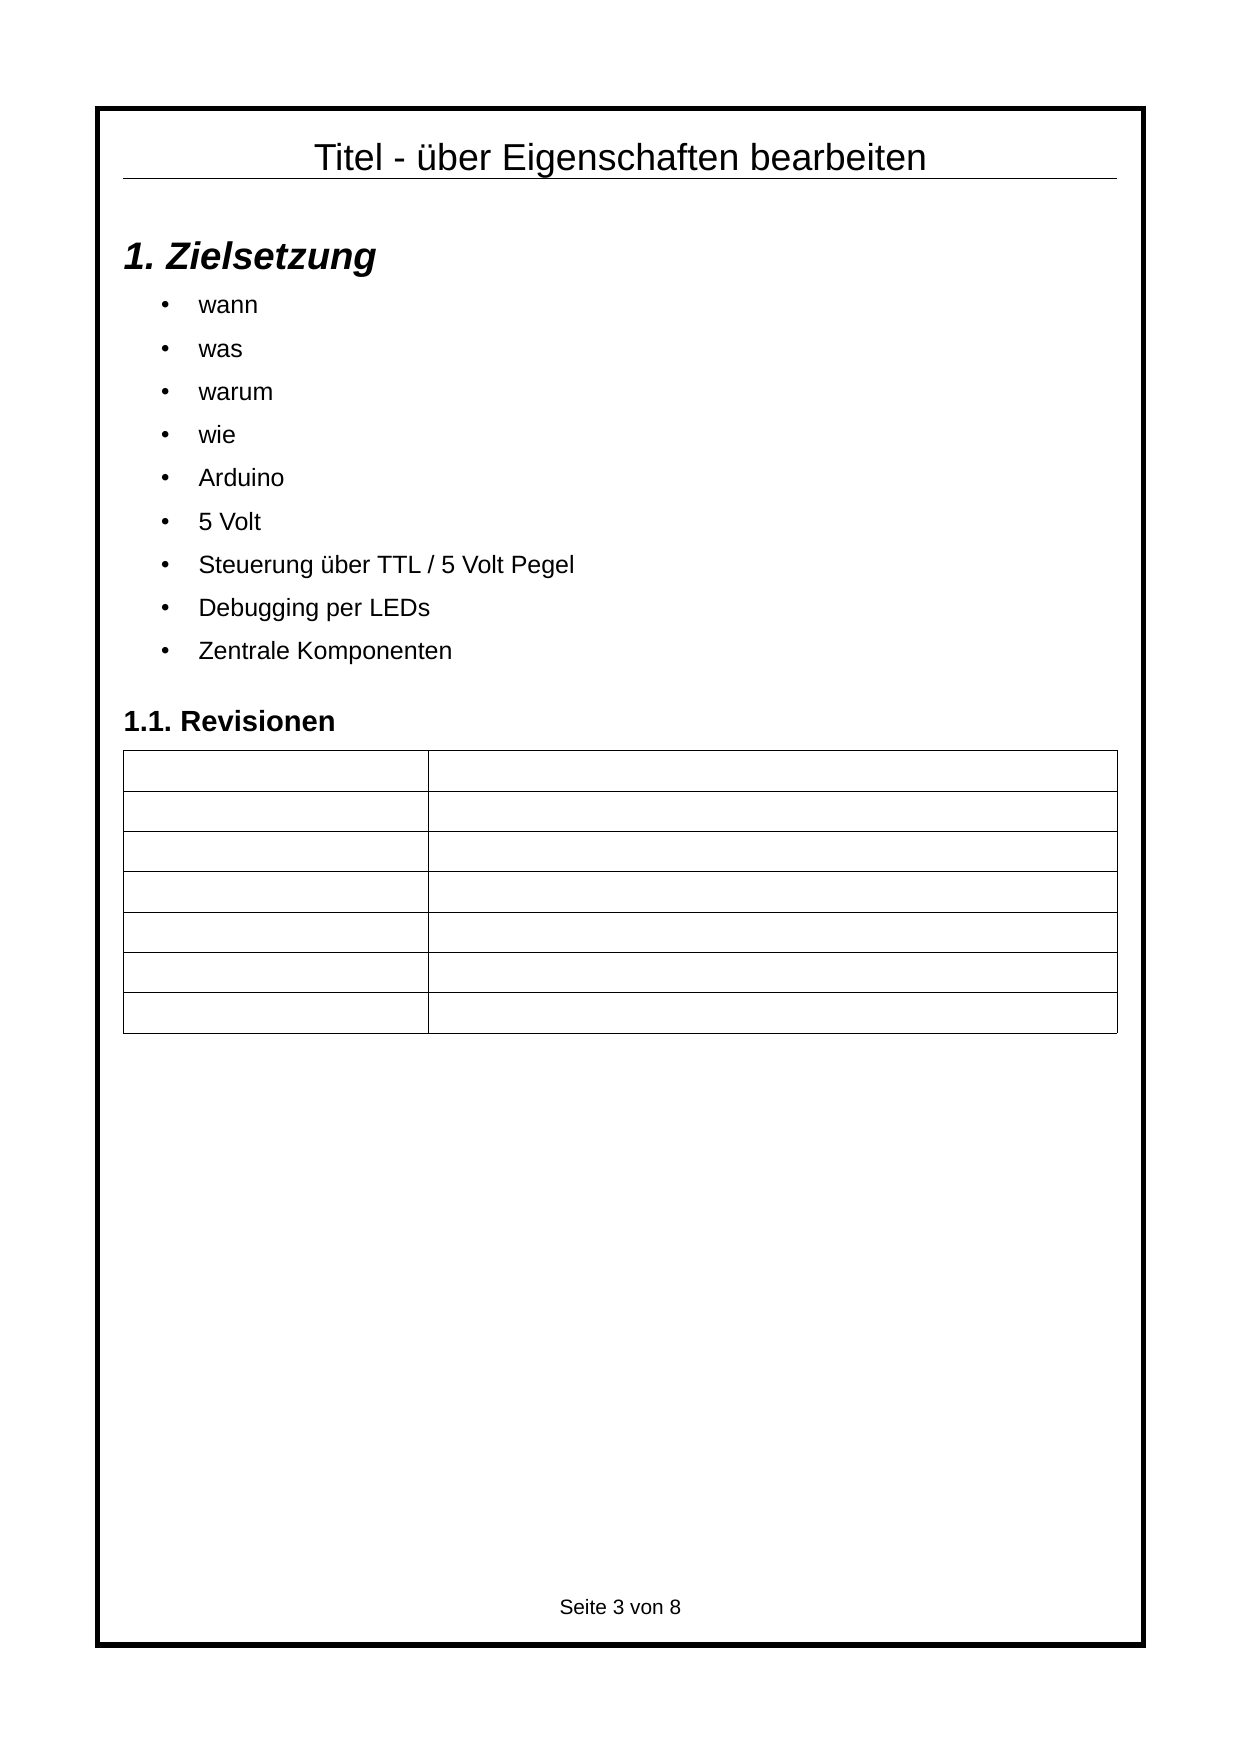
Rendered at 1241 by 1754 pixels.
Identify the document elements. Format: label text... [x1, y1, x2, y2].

table_cell [429, 953, 1117, 992]
table_cell [429, 832, 1117, 871]
list Zentrale Komponenten [161, 636, 1117, 665]
table_header [124, 751, 428, 791]
list warum [161, 377, 1117, 406]
list Steuerung über TTL / 5 Volt Pegel [161, 550, 1117, 578]
list Debugging per LEDs [161, 593, 1117, 622]
table_cell [124, 953, 428, 992]
table_cell [124, 832, 428, 871]
subtitle Revisionen [123, 704, 1117, 738]
table_cell [124, 872, 428, 912]
list wann [161, 290, 1117, 319]
table_cell [429, 913, 1117, 952]
list Arduino [161, 463, 1117, 492]
subtitle Zielsetzung [123, 234, 1117, 278]
list wie [161, 420, 1117, 449]
table_cell [429, 993, 1117, 1033]
list was [161, 333, 1117, 362]
table_cell [429, 792, 1117, 831]
table_cell [124, 993, 428, 1033]
table_cell [124, 913, 428, 952]
table_cell [124, 792, 428, 831]
list 5 Volt [161, 506, 1117, 535]
table_header [429, 751, 1117, 791]
table_cell [429, 872, 1117, 912]
